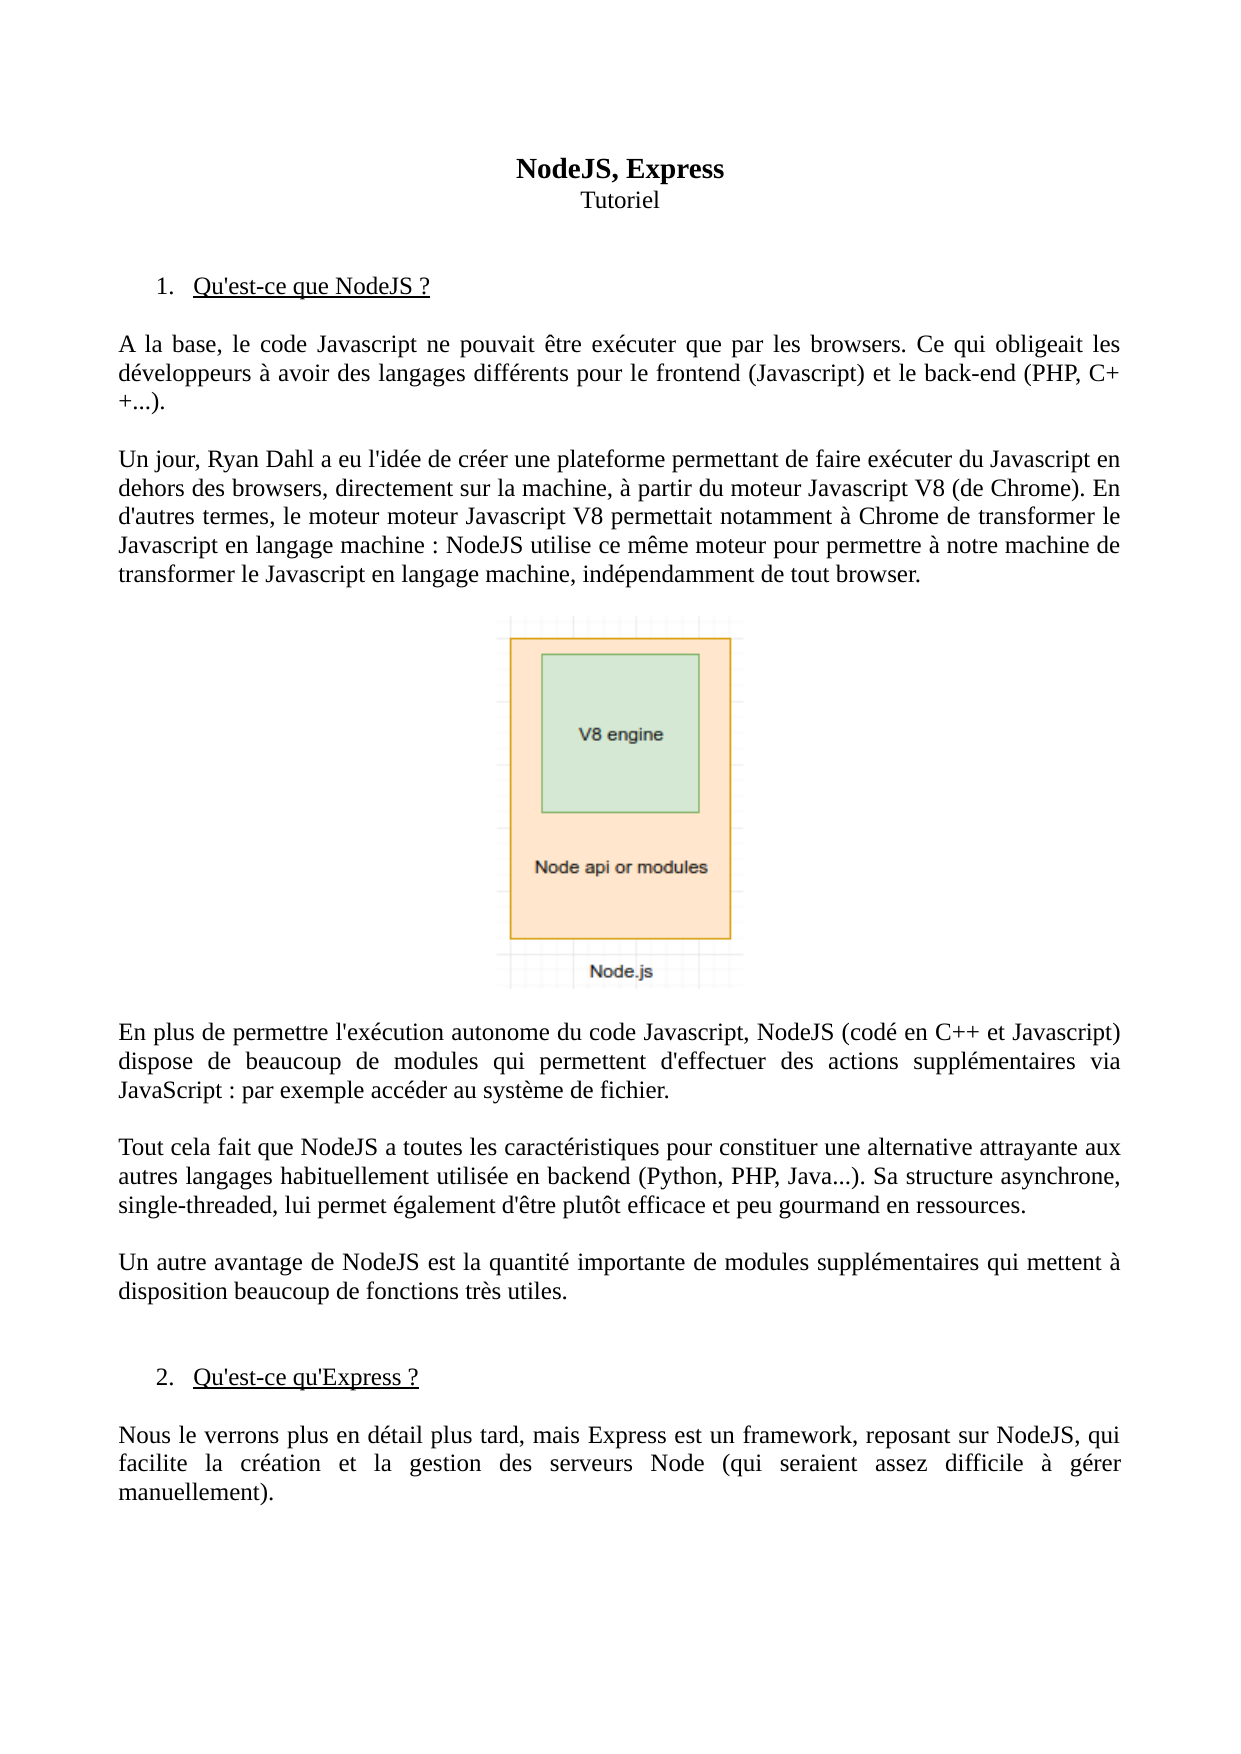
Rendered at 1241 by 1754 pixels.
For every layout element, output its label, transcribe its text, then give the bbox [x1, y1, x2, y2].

text Un jour, Ryan Dahl a eu l'idée de créer une plateforme permettant de faire exécuter du Javascript en dehors des browsers, directement sur la machine, à partir du moteur Javascript V8 (de Chrome). En d'autres termes, le moteur moteur Javascript V8 permettait notamment à Chrome de transformer le Javascript en langage machine : NodeJS utilise ce même moteur pour permettre à notre machine de transformer le Javascript en langage machine, indépendamment de tout browser. [118, 444, 1122, 588]
text Un autre avantage de NodeJS est la quantité importante de modules supplémentaires qui mettent à disposition beaucoup de fonctions très utiles. [118, 1247, 1122, 1305]
text A la base, le code Javascript ne pouvait être exécuter que par les browsers. Ce qui obligeait les développeurs à avoir des langages différents pour le frontend (Javascript) et le back-end (PHP, C++...). [118, 329, 1122, 415]
list Qu'est-ce qu'Express ? [156, 1362, 1122, 1391]
text Nous le verrons plus en détail plus tard, mais Express est un framework, reposant sur NodeJS, qui facilite la création et la gestion des serveurs Node (qui seraient assez difficile à gérer manuellement). [118, 1420, 1122, 1506]
list Qu'est-ce que NodeJS ? [156, 271, 1122, 300]
text NodeJS, Express [118, 152, 1122, 185]
text Tout cela fait que NodeJS a toutes les caractéristiques pour constituer une alternative attrayante aux autres langages habituellement utilisée en backend (Python, PHP, Java...). Sa structure asynchrone, single-threaded, lui permet également d'être plutôt efficace et peu gourmand en ressources. [118, 1132, 1122, 1218]
text En plus de permettre l'exécution autonome du code Javascript, NodeJS (codé en C++ et Javascript) dispose de beaucoup de modules qui permettent d'effectuer des actions supplémentaires via JavaScript : par exemple accéder au système de fichier. [118, 1017, 1122, 1103]
text Tutoriel [118, 185, 1122, 214]
